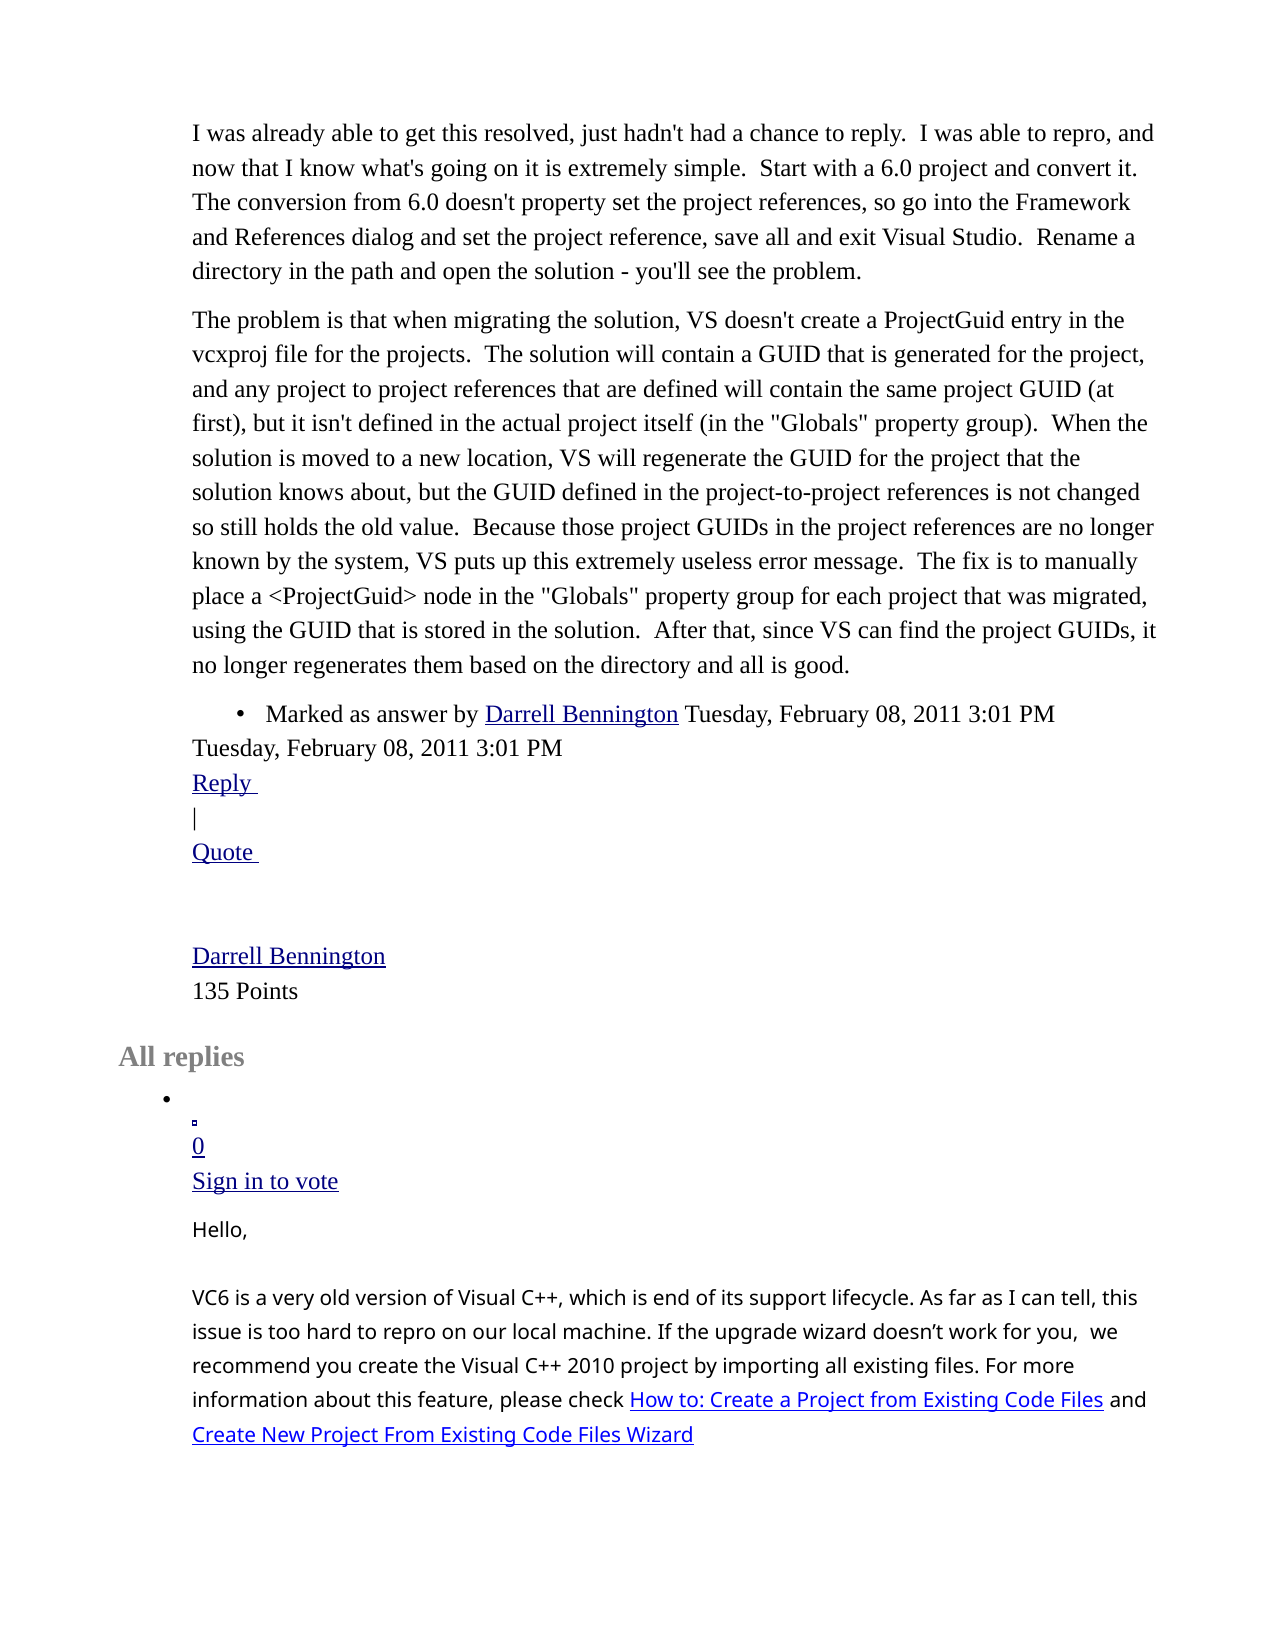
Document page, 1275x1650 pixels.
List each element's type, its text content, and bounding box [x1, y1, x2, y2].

list Darrell Bennington [162, 941, 1157, 970]
list 135 Points [162, 976, 1157, 1005]
list Tuesday, February 08, 2011 3:01 PM [162, 733, 1157, 762]
list I was already able to get this resolved, just hadn't had a chance to reply. I was able to repro, and now that I know what's going on it is extremely simple. Start with a 6.0 project and convert it. The conversion from 6.0 doesn't property set the project references, so go into the Framework and References dialog and set the project reference, save all and exit Visual Studio. Rename a directory in the path and open the solution - you'll see the problem. [162, 118, 1157, 285]
list 0 [162, 1131, 1157, 1160]
list Marked as answer by Darrell Bennington Tuesday, February 08, 2011 3:01 PM [236, 699, 1157, 728]
list VC6 is a very old version of Visual C++, which is end of its support lifecycle. As far as I can tell, this issue is too hard to repro on our local machine. If the upgrade wizard doesn’t work for you, we recommend you create the Visual C++ 2010 project by importing all existing files. For more information about this feature, please check How to: Create a Project from Existing Code Files and Create New Project From Existing Code Files Wizard [162, 1283, 1157, 1448]
list Reply [162, 768, 1157, 797]
list Hello, [162, 1215, 1157, 1243]
subtitle All replies [118, 1039, 1157, 1073]
list | [162, 802, 1157, 831]
list Quote [162, 837, 1157, 866]
list Sign in to vote [162, 1166, 1157, 1194]
list The problem is that when migrating the solution, VS doesn't create a ProjectGuid entry in the vcxproj file for the projects. The solution will contain a GUID that is generated for the project, and any project to project references that are defined will contain the same project GUID (at first), but it isn't defined in the actual project itself (in the "Globals" property group). When the solution is moved to a new location, VS will regenerate the GUID for the project that the solution knows about, but the GUID defined in the project-to-project references is not changed so still holds the old value. Because those project GUIDs in the project references are no longer known by the system, VS puts up this extremely useless error message. The fix is to manually place a <ProjectGuid> node in the "Globals" property group for each project that was migrated, using the GUID that is stored in the solution. After that, since VS can find the project GUIDs, it no longer regenerates them based on the directory and all is good. [162, 305, 1157, 679]
